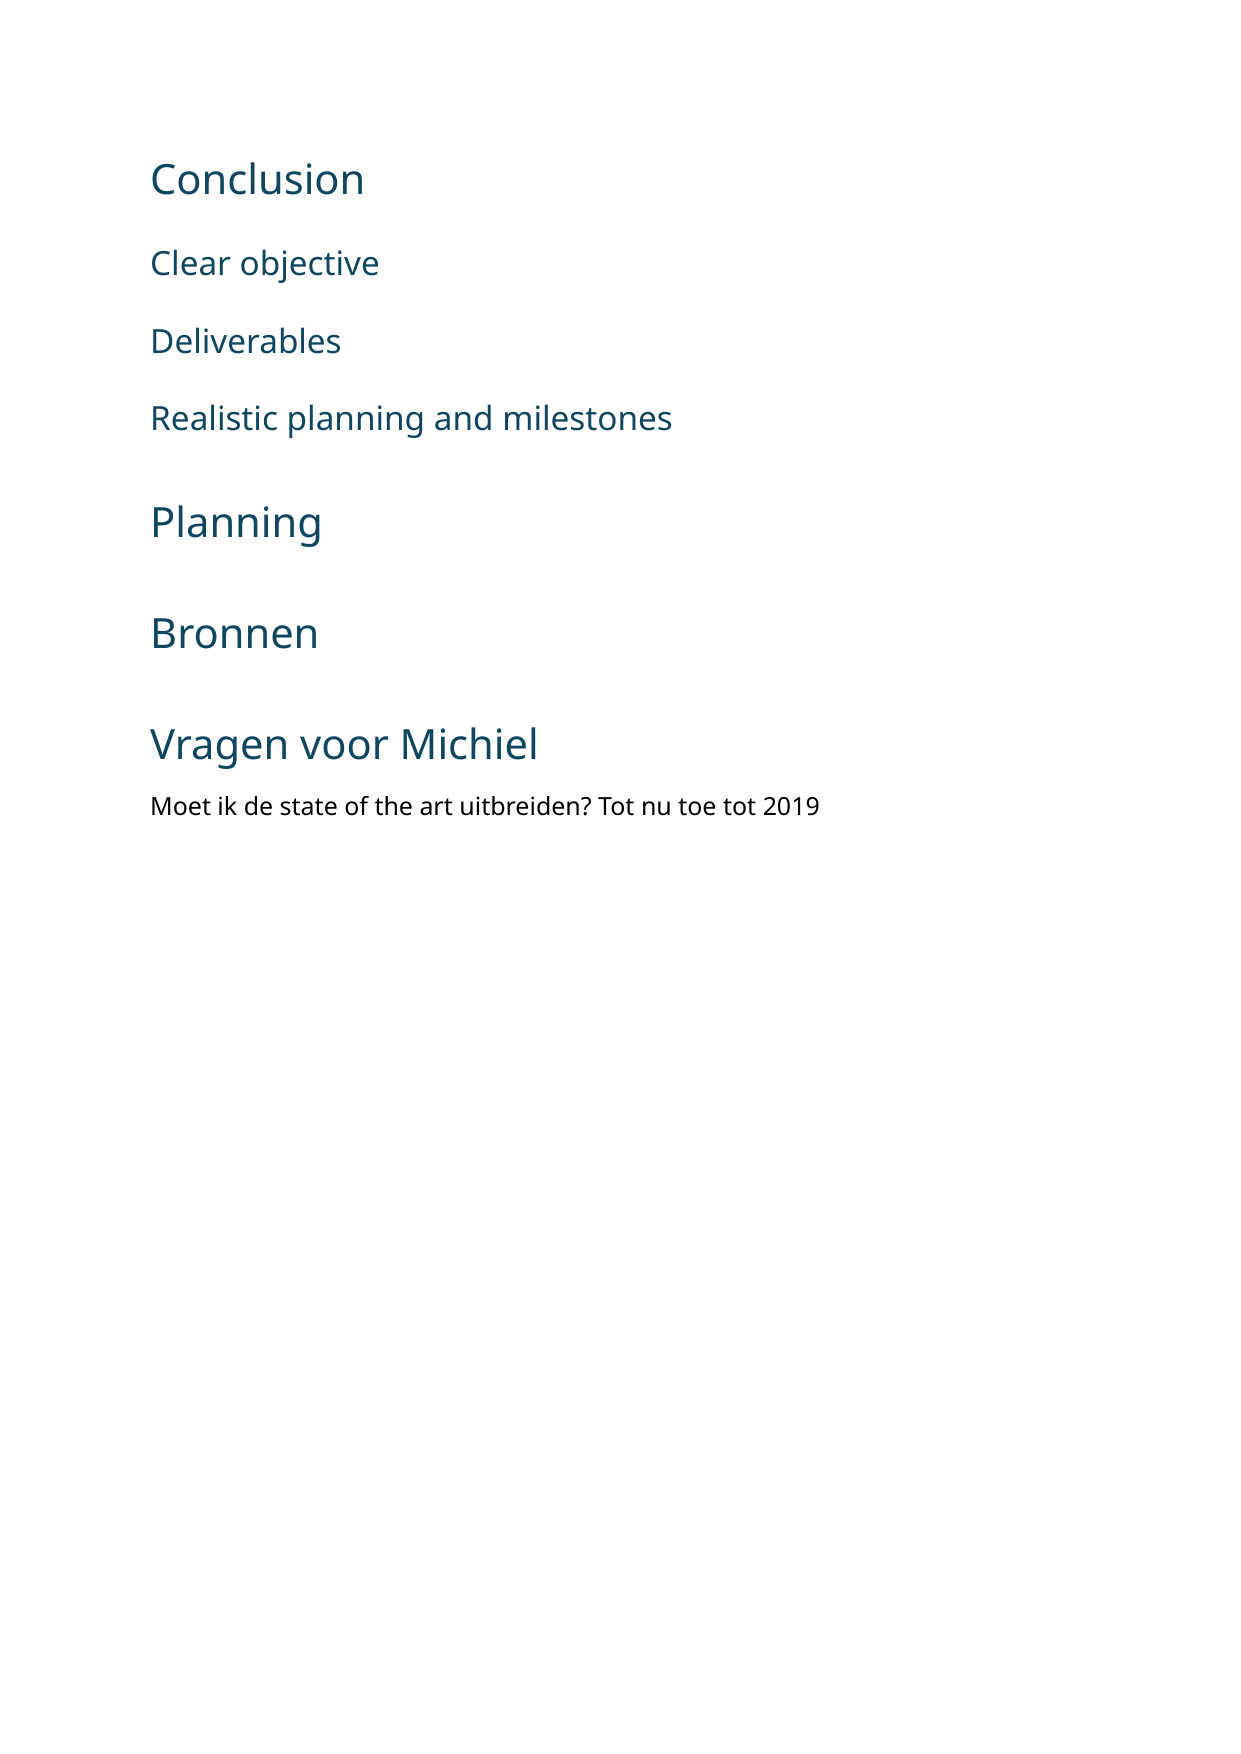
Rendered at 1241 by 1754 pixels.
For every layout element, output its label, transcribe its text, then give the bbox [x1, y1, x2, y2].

text Moet ik de state of the art uitbreiden? Tot nu toe tot 2019 [150, 788, 1090, 822]
subtitle Bronnen [150, 604, 1090, 660]
subtitle Vragen voor Michiel [150, 715, 1090, 771]
subtitle Planning [150, 493, 1090, 549]
subtitle Realistic planning and milestones [150, 394, 1090, 440]
subtitle Deliverables [150, 317, 1090, 363]
subtitle Clear objective [150, 240, 1090, 286]
subtitle Conclusion [150, 150, 1090, 207]
